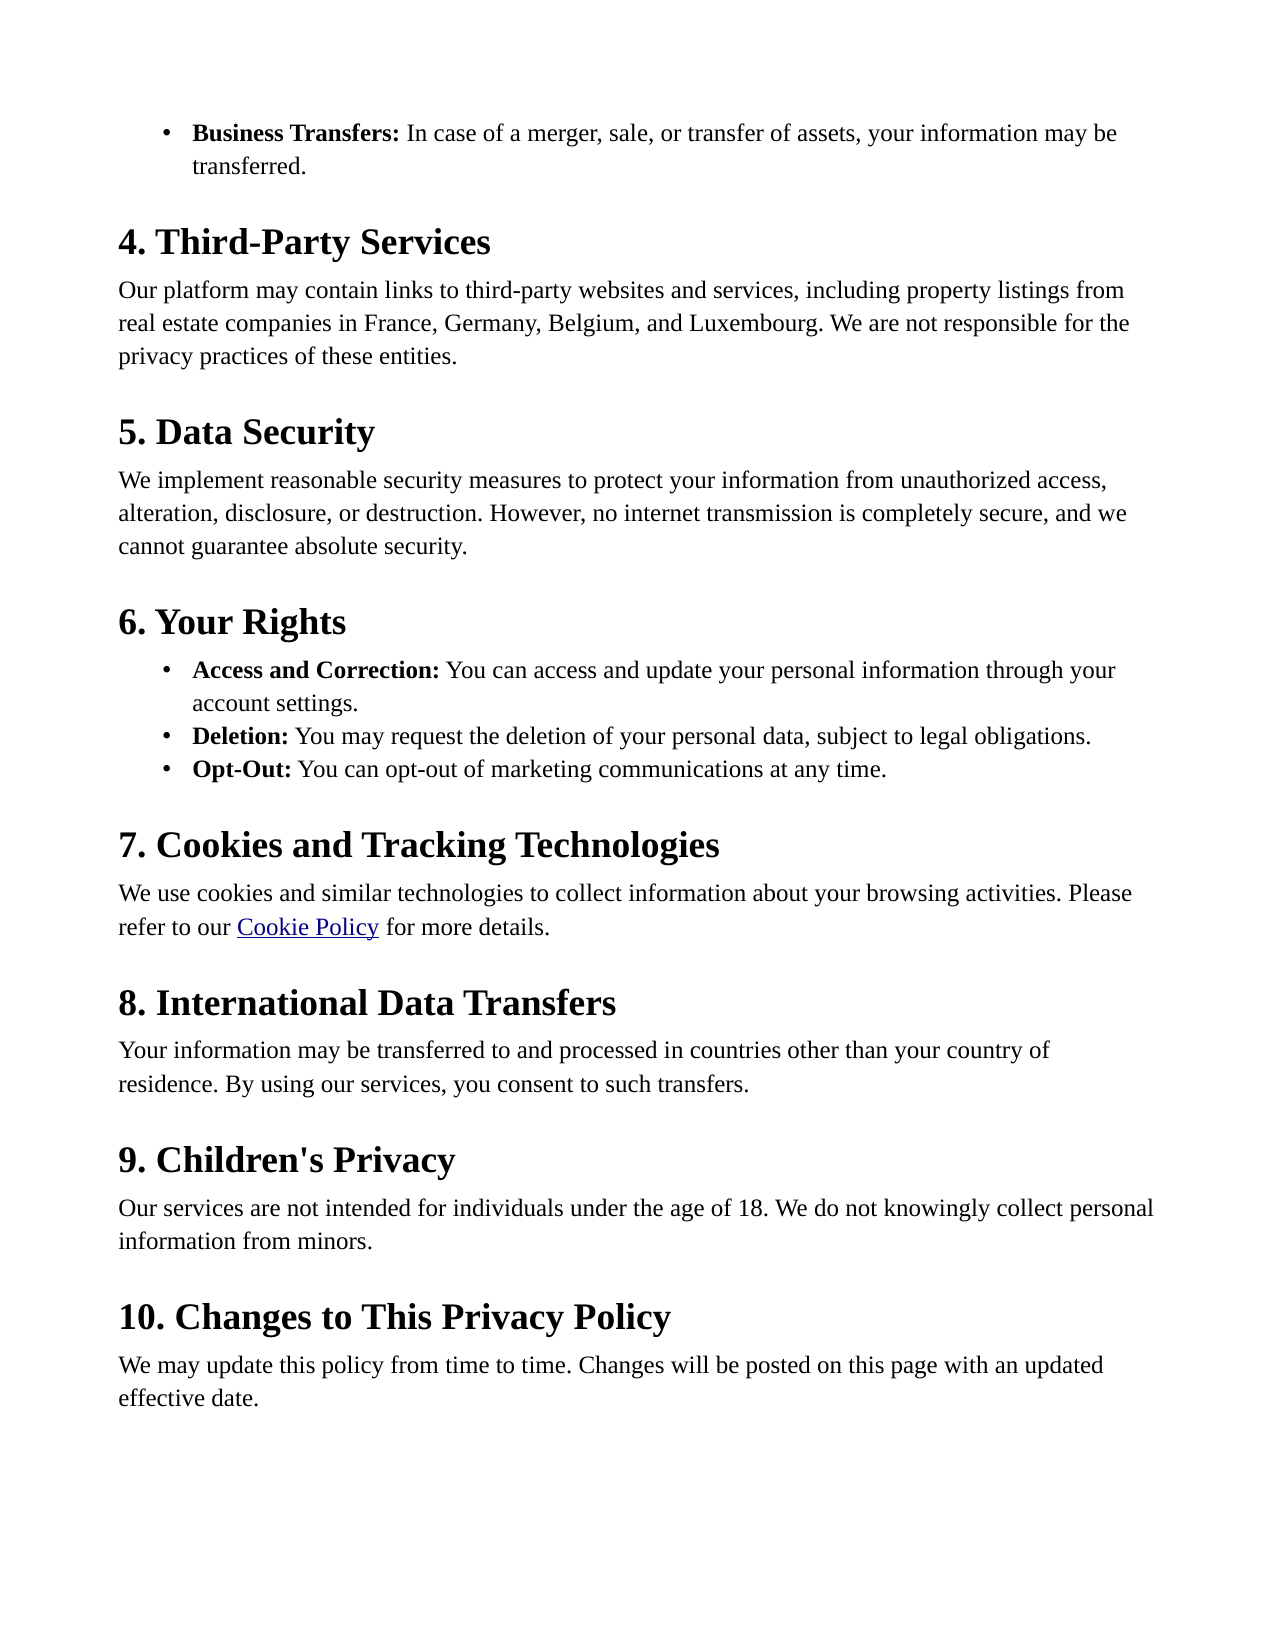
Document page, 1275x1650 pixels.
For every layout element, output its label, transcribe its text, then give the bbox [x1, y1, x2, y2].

list Deletion: You may request the deletion of your personal data, subject to legal obligations. [162, 721, 1157, 750]
text We may update this policy from time to time. Changes will be posted on this page with an updated effective date. [118, 1350, 1157, 1412]
subtitle 7. Cookies and Tracking Technologies [118, 823, 1157, 866]
text Our platform may contain links to third-party websites and services, including property listings from real estate companies in France, Germany, Belgium, and Luxembourg. We are not responsible for the privacy practices of these entities. [118, 275, 1157, 370]
list Access and Correction: You can access and update your personal information through your account settings. [162, 655, 1157, 717]
text We use cookies and similar technologies to collect information about your browsing activities. Please refer to our Cookie Policy for more details. [118, 878, 1157, 940]
list Opt-Out: You can opt-out of marketing communications at any time. [162, 754, 1157, 783]
subtitle 6. Your Rights [118, 600, 1157, 643]
subtitle 5. Data Security [118, 410, 1157, 453]
text Our services are not intended for individuals under the age of 18. We do not knowingly collect personal information from minors. [118, 1193, 1157, 1254]
list Business Transfers: In case of a merger, sale, or transfer of assets, your information may be transferred. [162, 118, 1157, 180]
subtitle 4. Third-Party Services [118, 219, 1157, 263]
text We implement reasonable security measures to protect your information from unauthorized access, alteration, disclosure, or destruction. However, no internet transmission is completely secure, and we cannot guarantee absolute security. [118, 465, 1157, 560]
subtitle 8. International Data Transfers [118, 980, 1157, 1023]
subtitle 9. Children's Privacy [118, 1137, 1157, 1180]
subtitle 10. Changes to This Privacy Policy [118, 1294, 1157, 1337]
text Your information may be transferred to and processed in countries other than your country of residence. By using our services, you consent to such transfers. [118, 1036, 1157, 1097]
